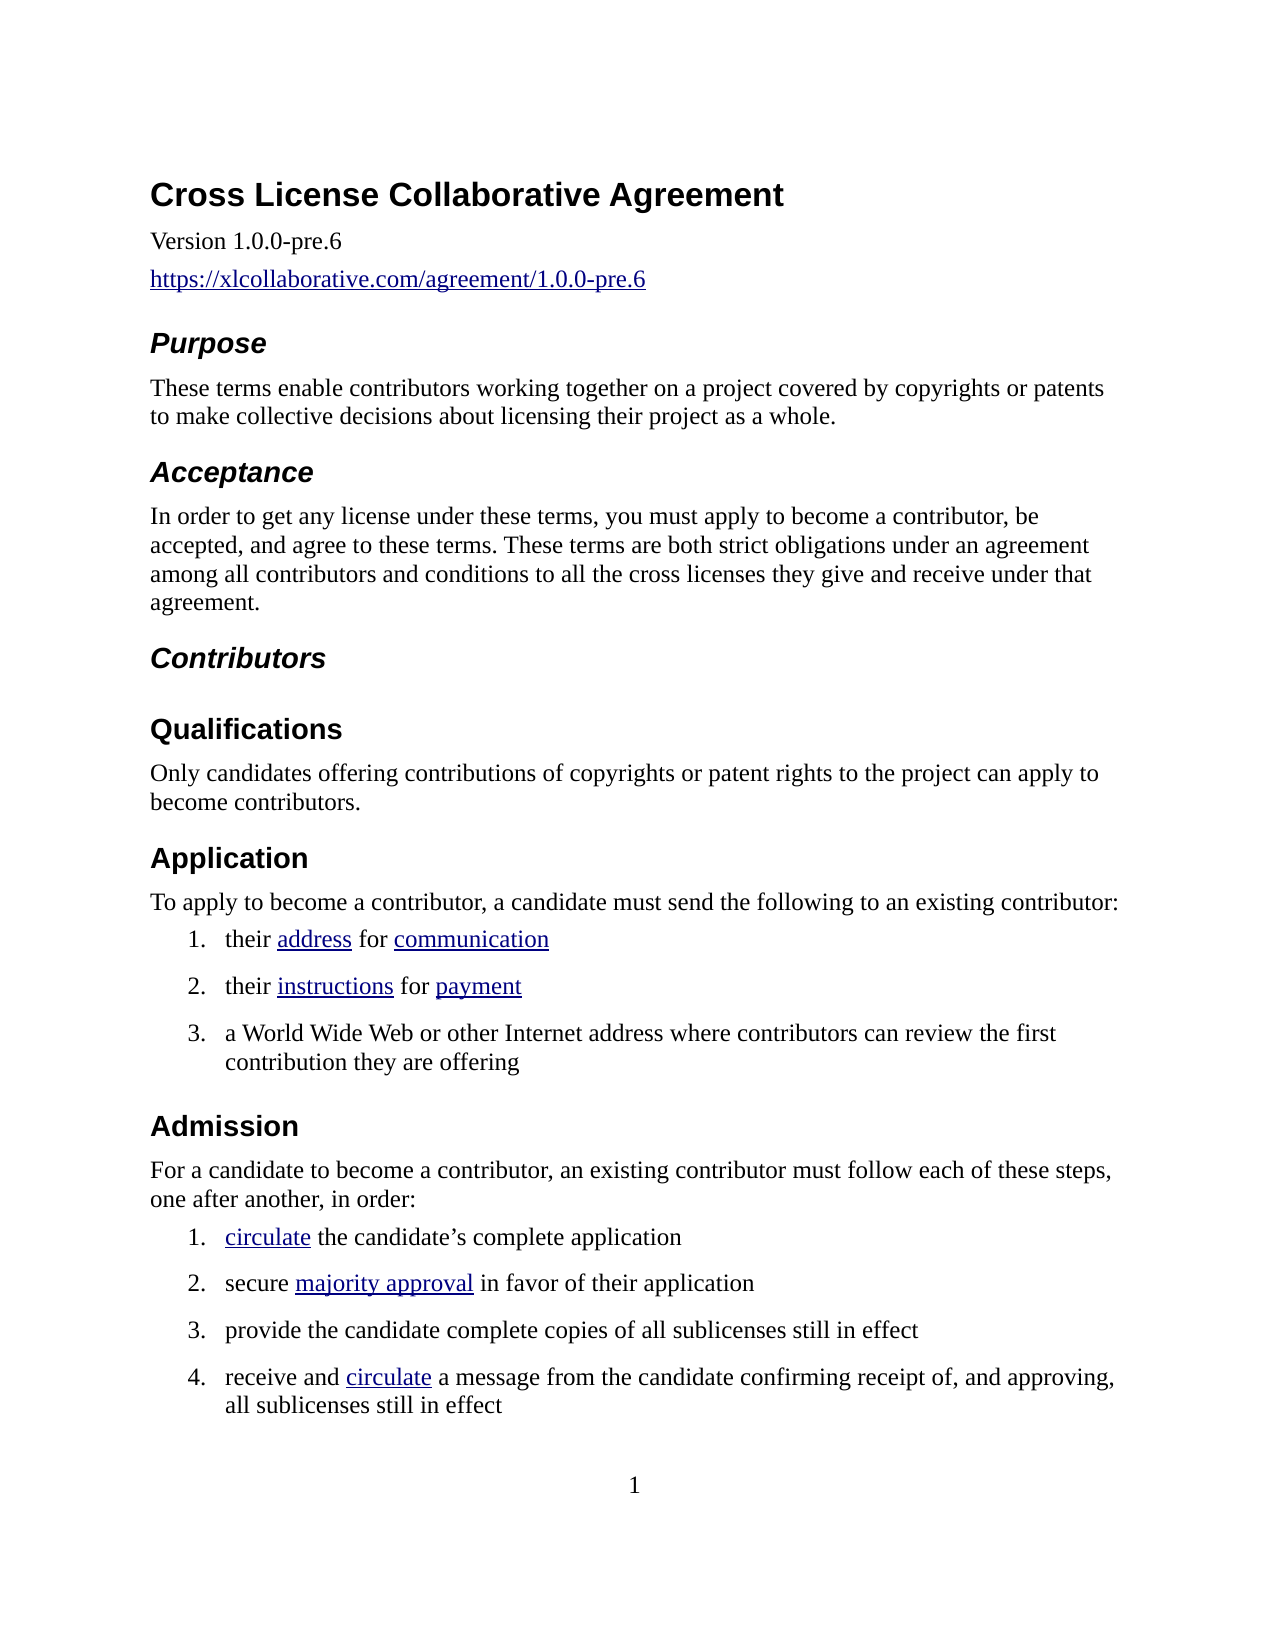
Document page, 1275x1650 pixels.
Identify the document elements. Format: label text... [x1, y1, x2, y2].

subtitle Contributors [150, 641, 1125, 675]
subtitle Purpose [150, 327, 1125, 360]
list circulate the candidate’s complete application [187, 1222, 1125, 1251]
list their instructions for payment [187, 971, 1125, 1000]
text Only candidates offering contributions of copyrights or patent rights to the project can apply to become contributors. [150, 758, 1125, 816]
text https://xlcollaborative.com/agreement/1.0.0-pre.6 [150, 264, 1125, 293]
text Version 1.0.0-pre.6 [150, 226, 1125, 255]
subtitle Cross License Collaborative Agreement [150, 175, 1125, 214]
text To apply to become a contributor, a candidate must send the following to an existing contributor: [150, 887, 1125, 916]
subtitle Qualifications [150, 712, 1125, 746]
text These terms enable contributors working together on a project covered by copyrights or patents to make collective decisions about licensing their project as a whole. [150, 373, 1125, 430]
list secure majority approval in favor of their application [187, 1268, 1125, 1297]
text For a candidate to become a contributor, an existing contributor must follow each of these steps, one after another, in order: [150, 1155, 1125, 1213]
list a World Wide Web or other Internet address where contributors can review the first contribution they are offering [187, 1018, 1125, 1075]
text In order to get any license under these terms, you must apply to become a contributor, be accepted, and agree to these terms. These terms are both strict obligations under an agreement among all contributors and conditions to all the cross licenses they give and receive under that agreement. [150, 501, 1125, 616]
list provide the candidate complete copies of all sublicenses still in effect [187, 1315, 1125, 1344]
subtitle Application [150, 841, 1125, 874]
list their address for communication [187, 924, 1125, 953]
subtitle Admission [150, 1109, 1125, 1143]
subtitle Acceptance [150, 455, 1125, 489]
list receive and circulate a message from the candidate confirming receipt of, and approving, all sublicenses still in effect [187, 1362, 1125, 1419]
